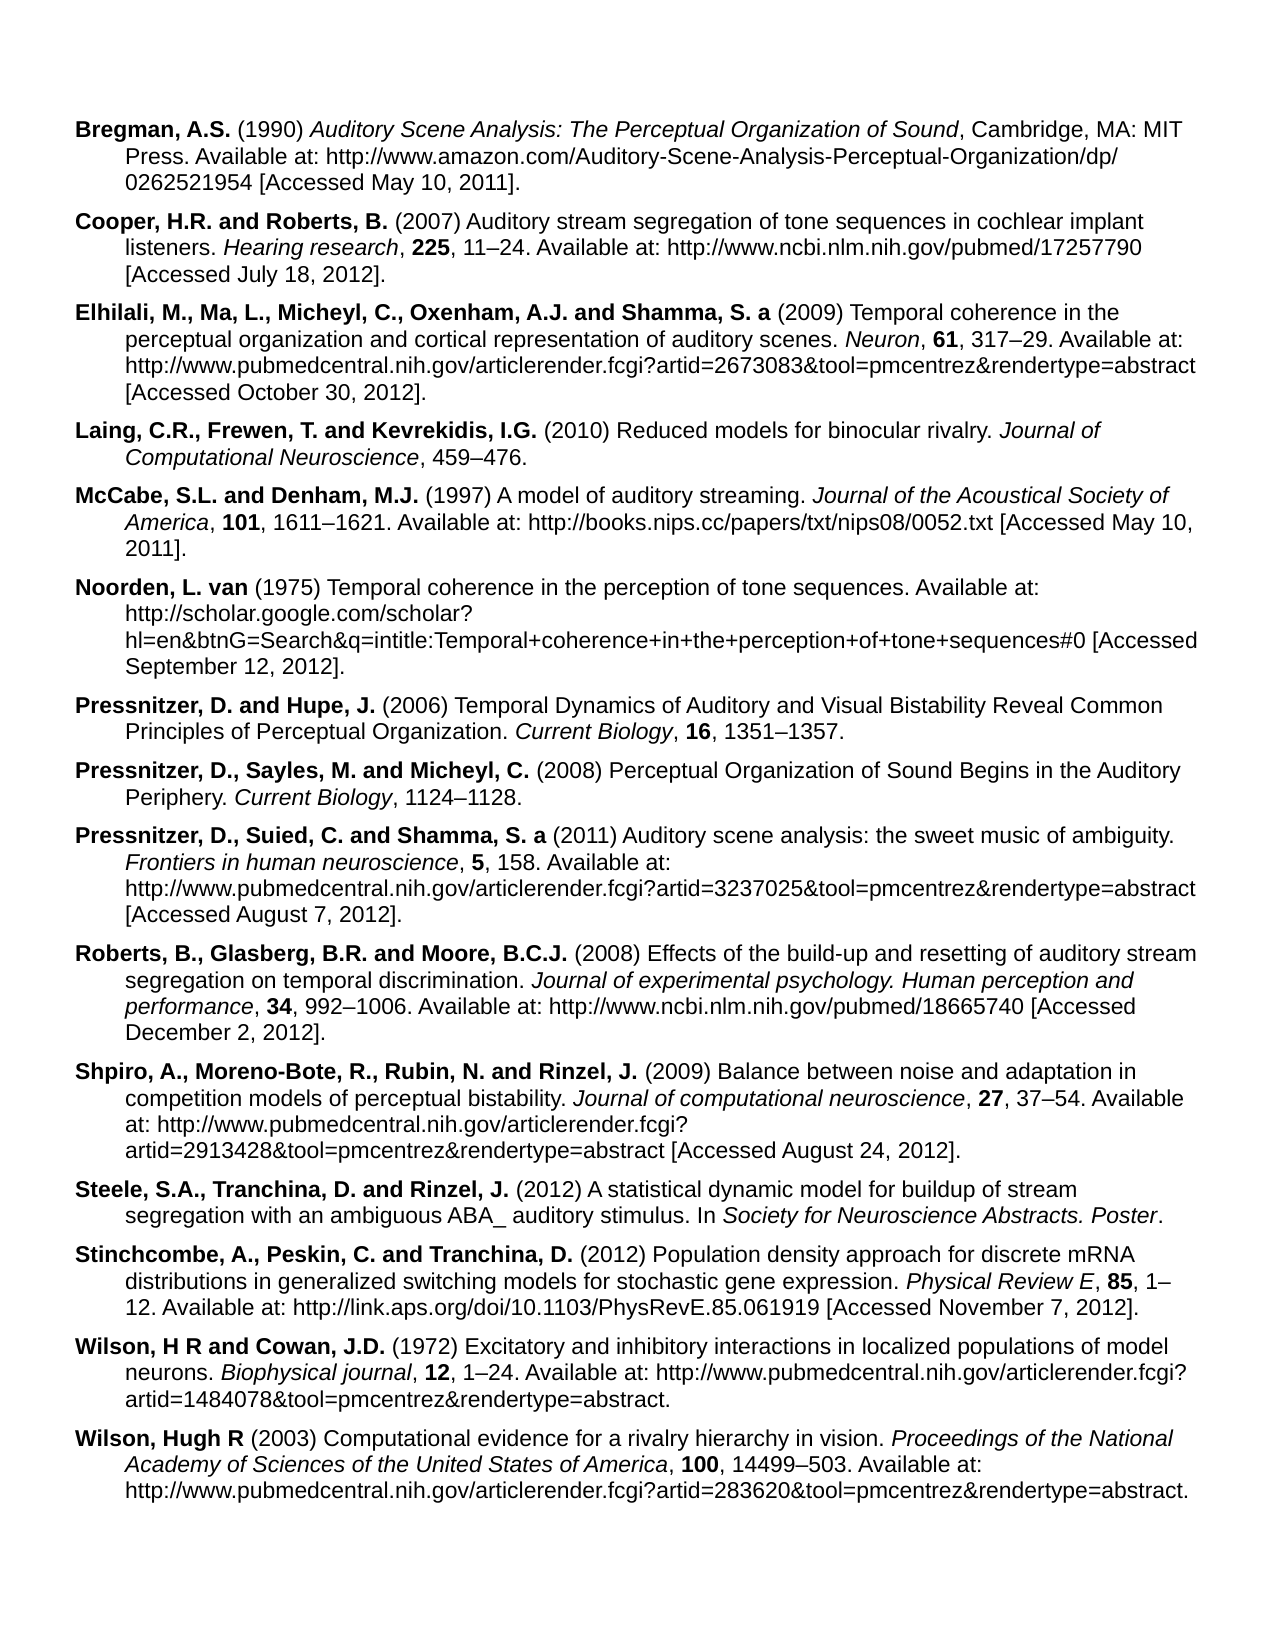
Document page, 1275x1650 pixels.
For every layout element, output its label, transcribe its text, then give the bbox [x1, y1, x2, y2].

text Laing, C.R., Frewen, T. and Kevrekidis, I.G. (2010) Reduced models for binocular rivalry. Journal of Computational Neuroscience, 459–476. [75, 417, 1200, 470]
text Roberts, B., Glasberg, B.R. and Moore, B.C.J. (2008) Effects of the build-up and resetting of auditory stream segregation on temporal discrimination. Journal of experimental psychology. Human perception and performance, 34, 992–1006. Available at: http://www.ncbi.nlm.nih.gov/pubmed/18665740 [Accessed December 2, 2012]. [75, 940, 1200, 1046]
text Pressnitzer, D., Sayles, M. and Micheyl, C. (2008) Perceptual Organization of Sound Begins in the Auditory Periphery. Current Biology, 1124–1128. [75, 757, 1200, 810]
text Pressnitzer, D. and Hupe, J. (2006) Temporal Dynamics of Auditory and Visual Bistability Reveal Common Principles of Perceptual Organization. Current Biology, 16, 1351–1357. [75, 692, 1200, 745]
text Stinchcombe, A., Peskin, C. and Tranchina, D. (2012) Population density approach for discrete mRNA distributions in generalized switching models for stochastic gene expression. Physical Review E, 85, 1–12. Available at: http://link.aps.org/doi/10.1103/PhysRevE.85.061919 [Accessed November 7, 2012]. [75, 1241, 1200, 1320]
text Wilson, Hugh R (2003) Computational evidence for a rivalry hierarchy in vision. Proceedings of the National Academy of Sciences of the United States of America, 100, 14499–503. Available at: http://www.pubmedcentral.nih.gov/articlerender.fcgi?artid=283620&tool=pmcentrez&rendertype=abstract. [75, 1424, 1200, 1503]
text McCabe, S.L. and Denham, M.J. (1997) A model of auditory streaming. Journal of the Acoustical Society of America, 101, 1611–1621. Available at: http://books.nips.cc/papers/txt/nips08/0052.txt [Accessed May 10, 2011]. [75, 482, 1200, 562]
text Steele, S.A., Tranchina, D. and Rinzel, J. (2012) A statistical dynamic model for buildup of stream segregation with an ambiguous ABA_ auditory stimulus. In Society for Neuroscience Abstracts. Poster. [75, 1176, 1200, 1229]
text Pressnitzer, D., Suied, C. and Shamma, S. a (2011) Auditory scene analysis: the sweet music of ambiguity. Frontiers in human neuroscience, 5, 158. Available at: http://www.pubmedcentral.nih.gov/articlerender.fcgi?artid=3237025&tool=pmcentrez&rendertype=abstract [Accessed August 7, 2012]. [75, 822, 1200, 928]
text Elhilali, M., Ma, L., Micheyl, C., Oxenham, A.J. and Shamma, S. a (2009) Temporal coherence in the perceptual organization and cortical representation of auditory scenes. Neuron, 61, 317–29. Available at: http://www.pubmedcentral.nih.gov/articlerender.fcgi?artid=2673083&tool=pmcentrez&rendertype=abstract [Accessed October 30, 2012]. [75, 299, 1200, 405]
text Cooper, H.R. and Roberts, B. (2007) Auditory stream segregation of tone sequences in cochlear implant listeners. Hearing research, 225, 11–24. Available at: http://www.ncbi.nlm.nih.gov/pubmed/17257790 [Accessed July 18, 2012]. [75, 208, 1200, 287]
text Shpiro, A., Moreno-Bote, R., Rubin, N. and Rinzel, J. (2009) Balance between noise and adaptation in competition models of perceptual bistability. Journal of computational neuroscience, 27, 37–54. Available at: http://www.pubmedcentral.nih.gov/articlerender.fcgi?artid=2913428&tool=pmcentrez&rendertype=abstract [Accessed August 24, 2012]. [75, 1058, 1200, 1164]
text Bregman, A.S. (1990) Auditory Scene Analysis: The Perceptual Organization of Sound, Cambridge, MA: MIT Press. Available at: http://www.amazon.com/Auditory-Scene-Analysis-Perceptual-Organization/dp/0262521954 [Accessed May 10, 2011]. [75, 116, 1200, 195]
text Noorden, L. van (1975) Temporal coherence in the perception of tone sequences. Available at: http://scholar.google.com/scholar?hl=en&btnG=Search&q=intitle:Temporal+coherence+in+the+perception+of+tone+sequences#0 [Accessed September 12, 2012]. [75, 574, 1200, 679]
text Wilson, H R and Cowan, J.D. (1972) Excitatory and inhibitory interactions in localized populations of model neurons. Biophysical journal, 12, 1–24. Available at: http://www.pubmedcentral.nih.gov/articlerender.fcgi?artid=1484078&tool=pmcentrez&rendertype=abstract. [75, 1333, 1200, 1412]
